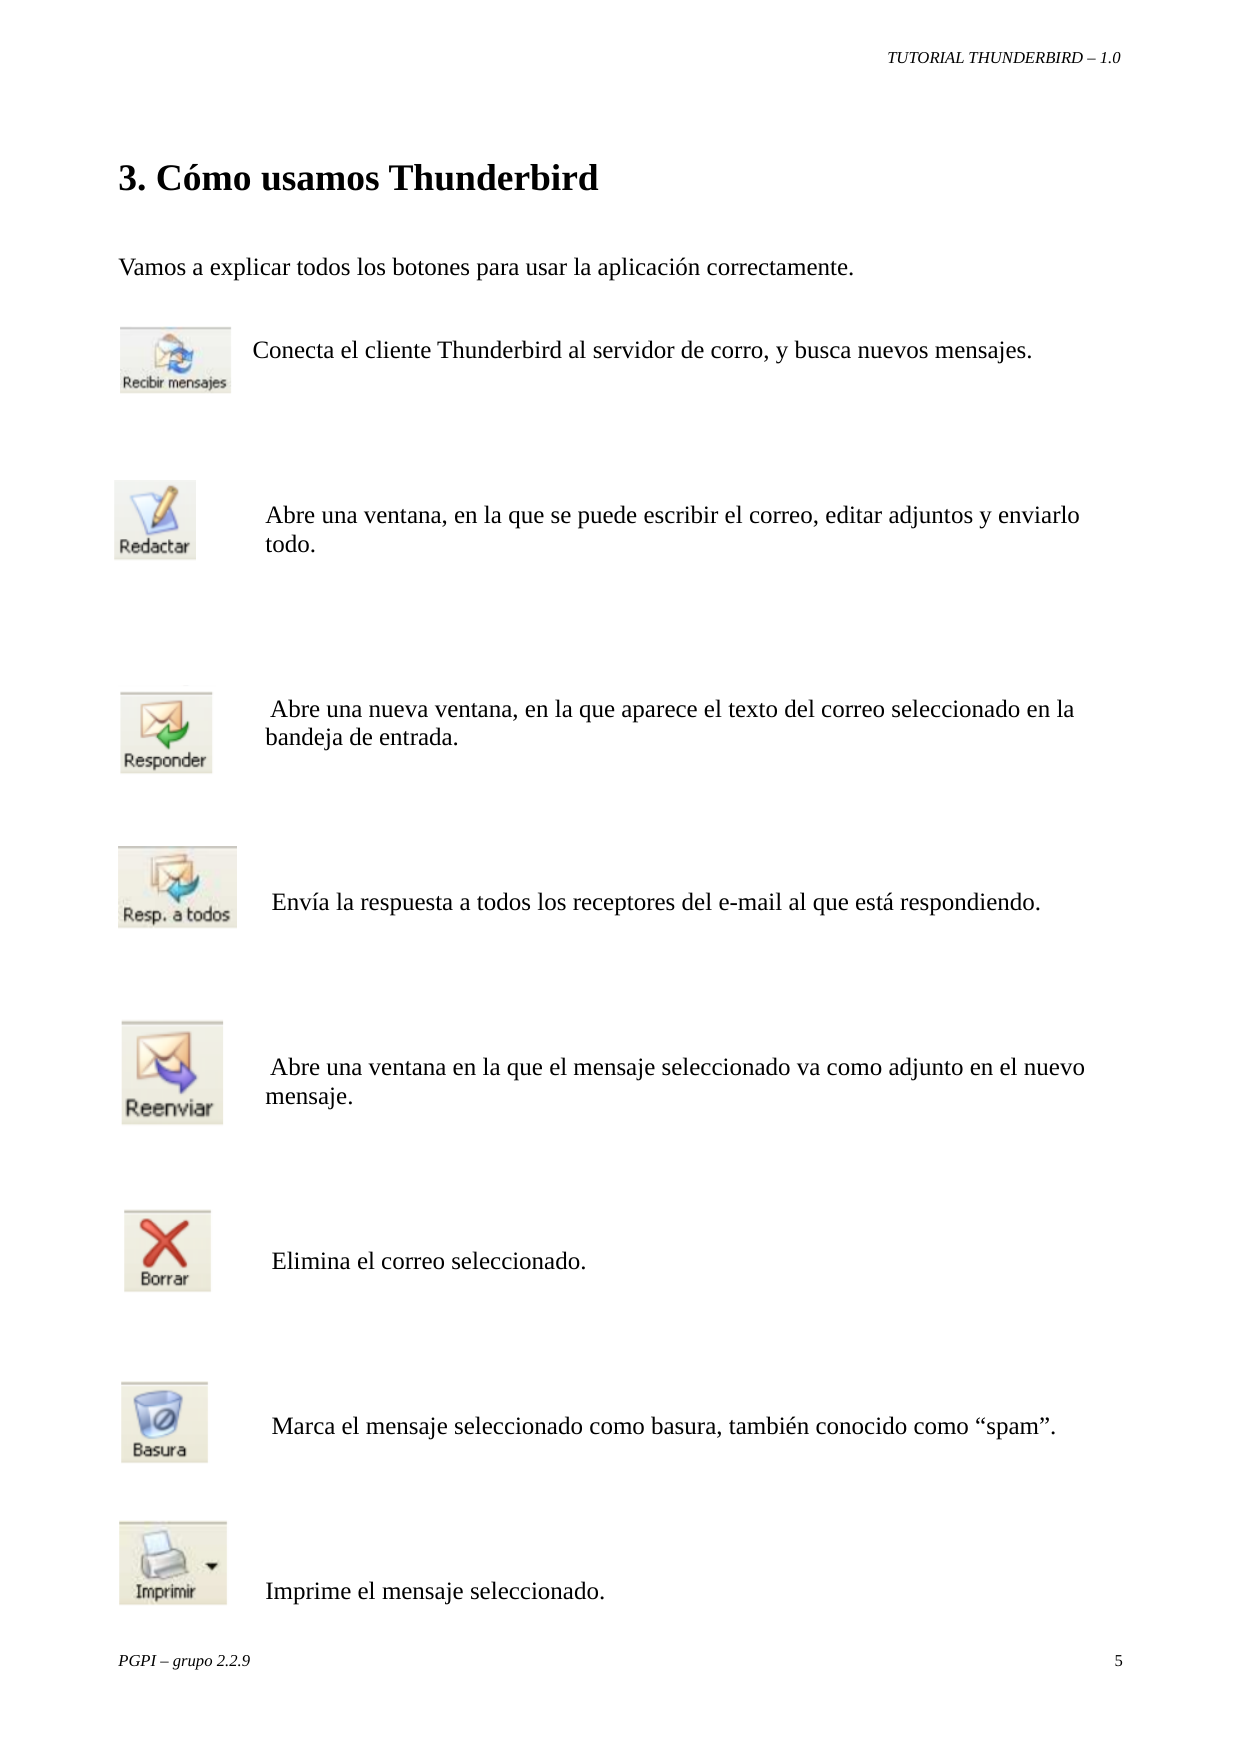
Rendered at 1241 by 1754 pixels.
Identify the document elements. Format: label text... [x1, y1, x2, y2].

text Abre una ventana en la que el mensaje seleccionado va como adjunto en el nuevo mensaje. [224, 1052, 1122, 1110]
text Marca el mensaje seleccionado como basura, también conocido como “spam”. [213, 1411, 1122, 1440]
text Abre una ventana, en la que se puede escribir el correo, editar adjuntos y enviarlo todo. [196, 500, 1122, 557]
text Imprime el mensaje seleccionado. [232, 1576, 1122, 1605]
picture [113, 480, 196, 562]
text Vamos a explicar todos los botones para usar la aplicación correctamente. [118, 252, 1122, 281]
picture [118, 846, 237, 929]
picture [118, 1207, 216, 1298]
subtitle 3. Cómo usamos Thunderbird [118, 156, 1122, 199]
text Elimina el correo seleccionado. [216, 1246, 1122, 1275]
picture [118, 318, 240, 399]
text Abre una nueva ventana, en la que aparece el texto del correo seleccionado en la bandeja de entrada. [216, 694, 1122, 751]
picture [118, 685, 216, 781]
text Envía la respuesta a todos los receptores del e-mail al que está respondiendo. [237, 887, 1122, 916]
picture [120, 1380, 213, 1464]
picture [121, 1017, 224, 1131]
text Conecta el cliente Thunderbird al servidor de corro, y busca nuevos mensajes. [240, 335, 1122, 364]
picture [118, 1517, 232, 1611]
